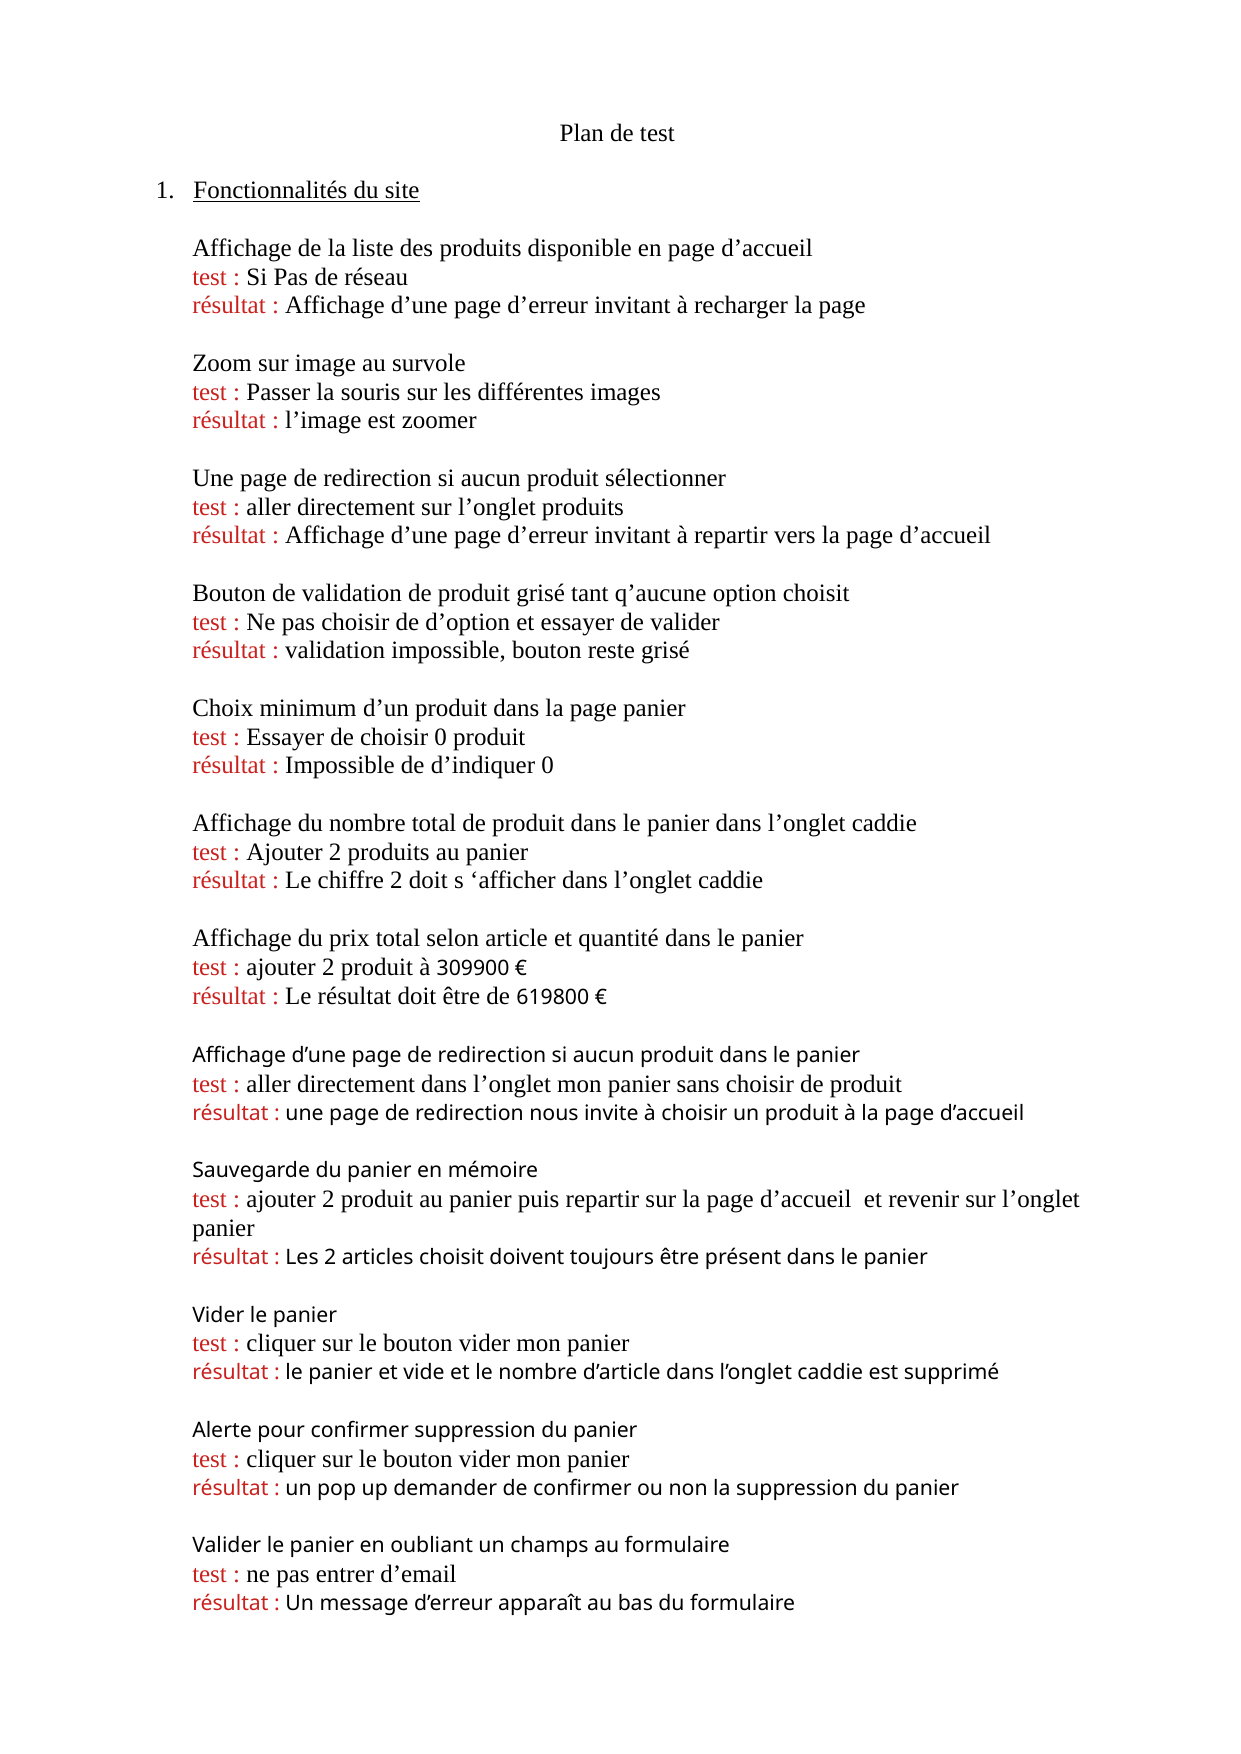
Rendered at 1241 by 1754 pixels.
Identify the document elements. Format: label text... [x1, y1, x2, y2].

text Choix minimum d’un produit dans la page panier [118, 693, 1122, 722]
text test : ajouter 2 produit au panier puis repartir sur la page d’accueil et revenir sur l’onglet panier [118, 1184, 1122, 1242]
text Valider le panier en oubliant un champs au formulaire [118, 1530, 1122, 1559]
text résultat : l’image est zoomer [118, 406, 1122, 434]
text Sauvegarde du panier en mémoire [118, 1155, 1122, 1184]
list Fonctionnalités du site [156, 176, 1122, 204]
text résultat : Les 2 articles choisit doivent toujours être présent dans le panier [118, 1242, 1122, 1271]
text Affichage d’une page de redirection si aucun produit dans le panier [118, 1040, 1122, 1069]
text test : aller directement dans l’onglet mon panier sans choisir de produit [118, 1069, 1122, 1097]
text Vider le panier [118, 1299, 1122, 1328]
text test : Essayer de choisir 0 produit [118, 722, 1122, 751]
text Affichage de la liste des produits disponible en page d’accueil [118, 233, 1122, 262]
text Alerte pour confirmer suppression du panier [118, 1415, 1122, 1444]
text test : ajouter 2 produit à 309900 € [118, 952, 1122, 981]
text résultat : Affichage d’une page d’erreur invitant à repartir vers la page d’accueil [118, 521, 1122, 549]
text résultat : validation impossible, bouton reste grisé [118, 636, 1122, 664]
text Zoom sur image au survole [118, 348, 1122, 377]
text résultat : Le résultat doit être de 619800 € [118, 981, 1122, 1011]
text résultat : Un message d’erreur apparaît au bas du formulaire [118, 1588, 1122, 1617]
text test : aller directement sur l’onglet produits [118, 492, 1122, 521]
text test : Si Pas de réseau [118, 262, 1122, 291]
text résultat : une page de redirection nous invite à choisir un produit à la page d’accueil [118, 1097, 1122, 1126]
text test : ne pas entrer d’email [118, 1559, 1122, 1588]
text test : Ajouter 2 produits au panier [118, 837, 1122, 866]
text Bouton de validation de produit grisé tant q’aucune option choisit [118, 578, 1122, 607]
text Affichage du nombre total de produit dans le panier dans l’onglet caddie [118, 808, 1122, 837]
text Affichage du prix total selon article et quantité dans le panier [118, 923, 1122, 952]
text test : cliquer sur le bouton vider mon panier [118, 1444, 1122, 1472]
text test : Passer la souris sur les différentes images [118, 377, 1122, 406]
text test : Ne pas choisir de d’option et essayer de valider [118, 607, 1122, 636]
text résultat : Le chiffre 2 doit s ‘afficher dans l’onglet caddie [118, 866, 1122, 894]
text Plan de test [118, 118, 1122, 147]
text résultat : Impossible de d’indiquer 0 [118, 751, 1122, 779]
text Une page de redirection si aucun produit sélectionner [118, 463, 1122, 492]
text test : cliquer sur le bouton vider mon panier [118, 1328, 1122, 1357]
text résultat : le panier et vide et le nombre d’article dans l’onglet caddie est supprimé [118, 1357, 1122, 1386]
text résultat : Affichage d’une page d’erreur invitant à recharger la page [118, 291, 1122, 319]
text résultat : un pop up demander de confirmer ou non la suppression du panier [118, 1472, 1122, 1501]
